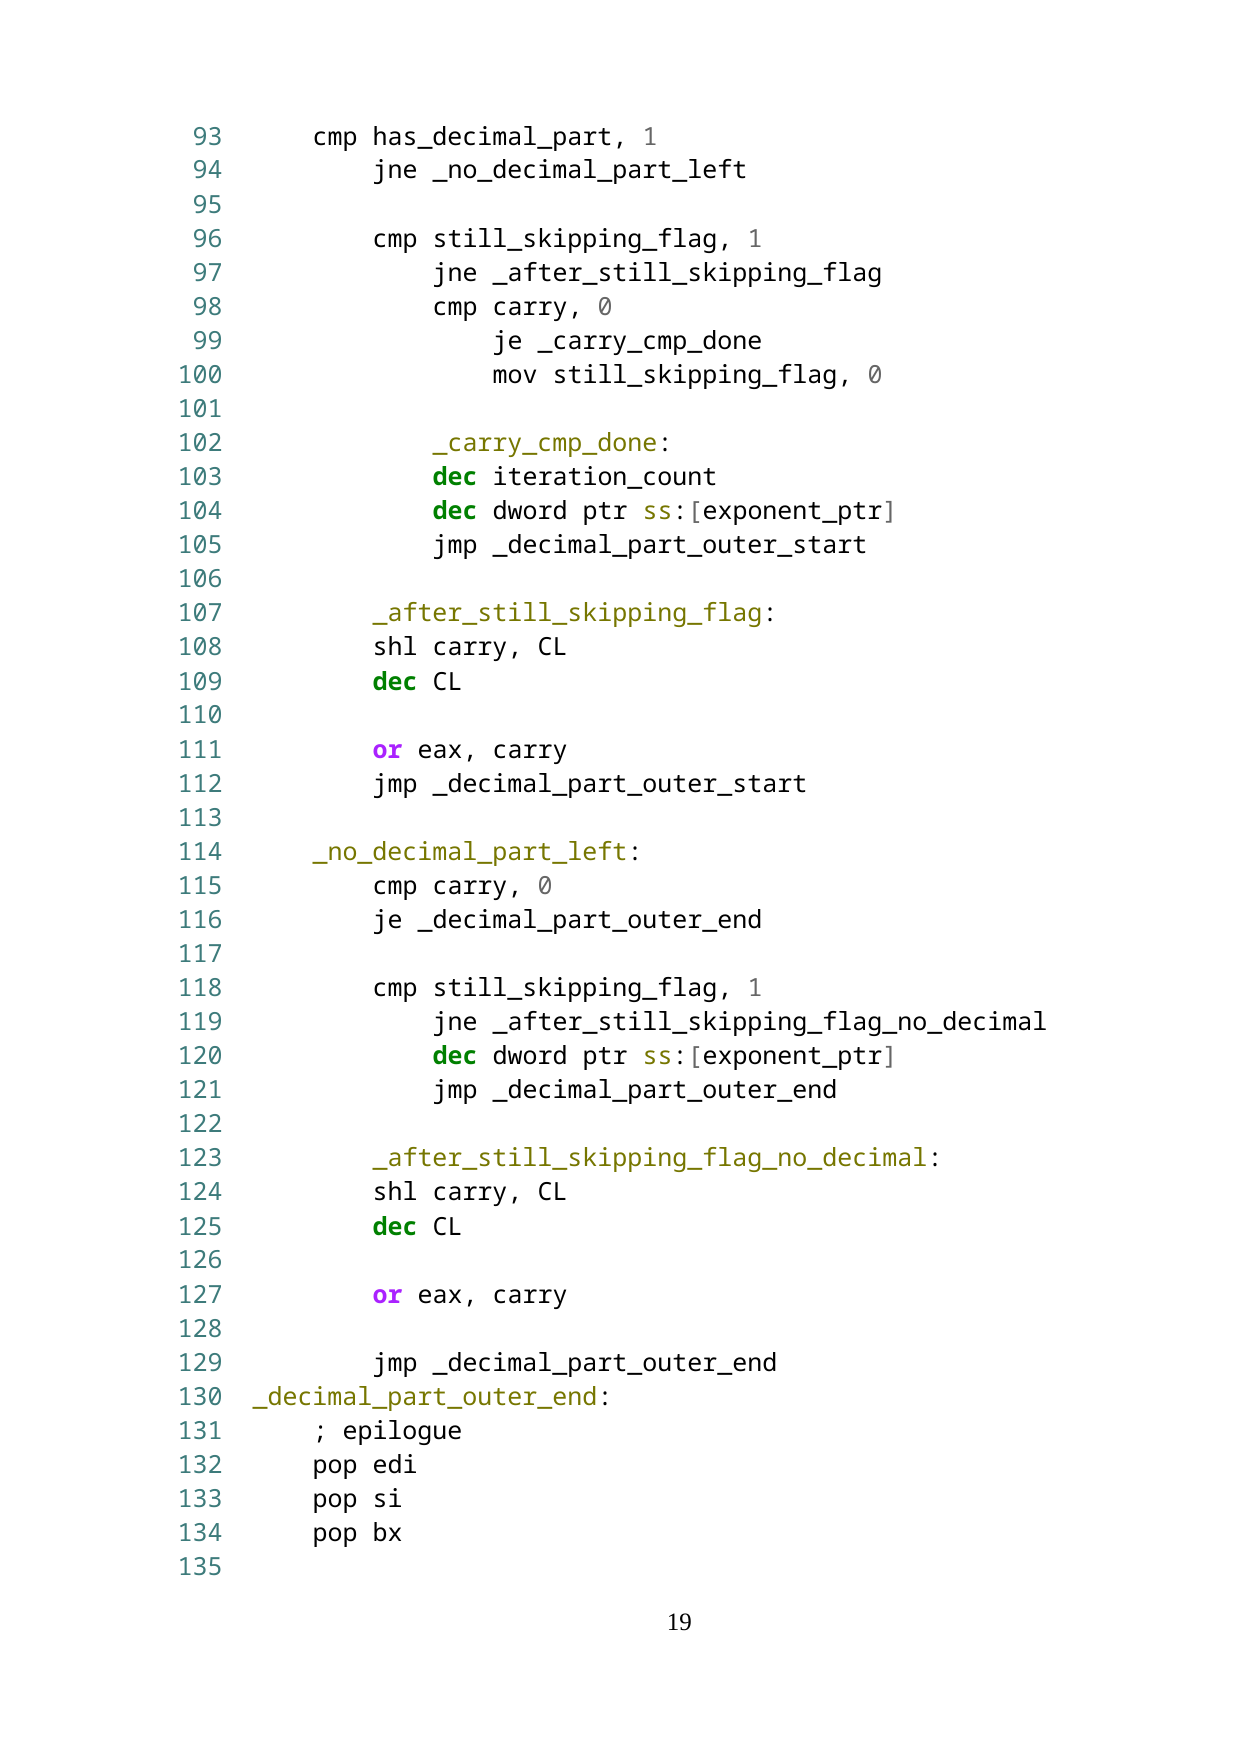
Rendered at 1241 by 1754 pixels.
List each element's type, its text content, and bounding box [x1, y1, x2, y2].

table_header 93 cmp has_decimal_part, 1 94 jne _no_decimal_part_left 95 96 cmp still_skipping_flag, 1 97 jne _after_still_skipping_flag 98 cmp carry, 0 99 je _carry_cmp_done 100 mov still_skipping_flag, 0 101 102 _carry_cmp_done: 103 dec iteration_count 104 dec dword ptr ss:[exponent_ptr] 105 jmp _decimal_part_outer_start 106 107 _after_still_skipping_flag: 108 shl carry, CL 109 dec CL 110 111 or eax, carry 112 jmp _decimal_part_outer_start 113 114 _no_decimal_part_left: 115 cmp carry, 0 116 je _decimal_part_outer_end 117 118 cmp still_skipping_flag, 1 119 jne _after_still_skipping_flag_no_decimal 120 dec dword ptr ss:[exponent_ptr] 121 jmp _decimal_part_outer_end 122 123 _after_still_skipping_flag_no_decimal: 124 shl carry, CL 125 dec CL 126 127 or eax, carry 128 129 jmp _decimal_part_outer_end 130 _decimal_part_outer_end: 131 ; epilogue 132 pop edi 133 pop si 134 pop bx 135 [177, 118, 1181, 1583]
